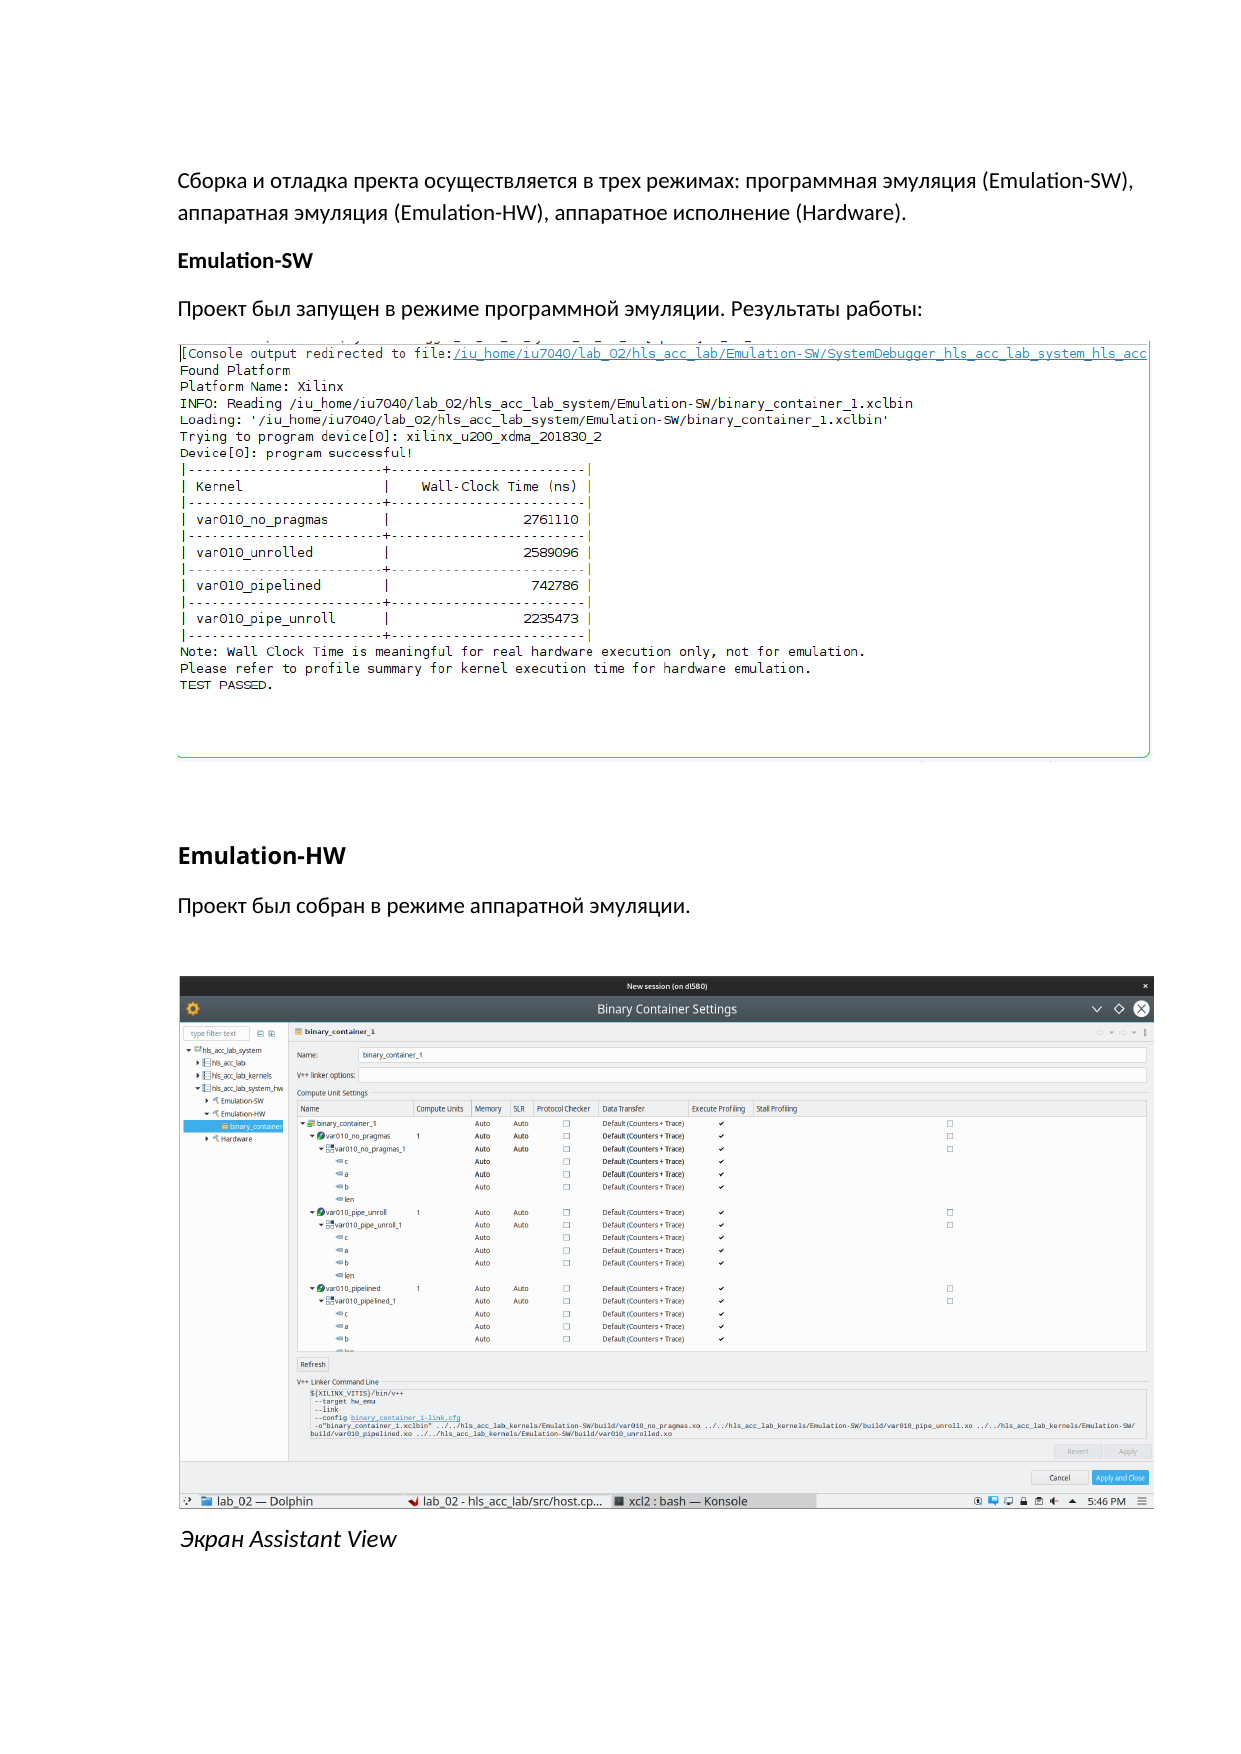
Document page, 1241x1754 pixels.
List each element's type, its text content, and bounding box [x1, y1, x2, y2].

picture [179, 976, 1154, 1509]
text Сборка и отладка пректа осуществляется в трех режимах: программная эмуляция (Emulation-SW), аппаратная эмуляция (Emulation-HW), аппаратное исполнение (Hardware). [177, 166, 1152, 226]
text Проект был запущен в режиме программной эмуляции. Результаты работы: [177, 294, 1152, 322]
picture [177, 341, 1152, 762]
text Emulation-SW [177, 246, 1152, 274]
text Экран Assistant View [179, 1509, 1154, 1554]
text Проект был собран в режиме аппаратной эмуляции. [177, 891, 1152, 919]
text Emulation-HW [177, 839, 1152, 871]
